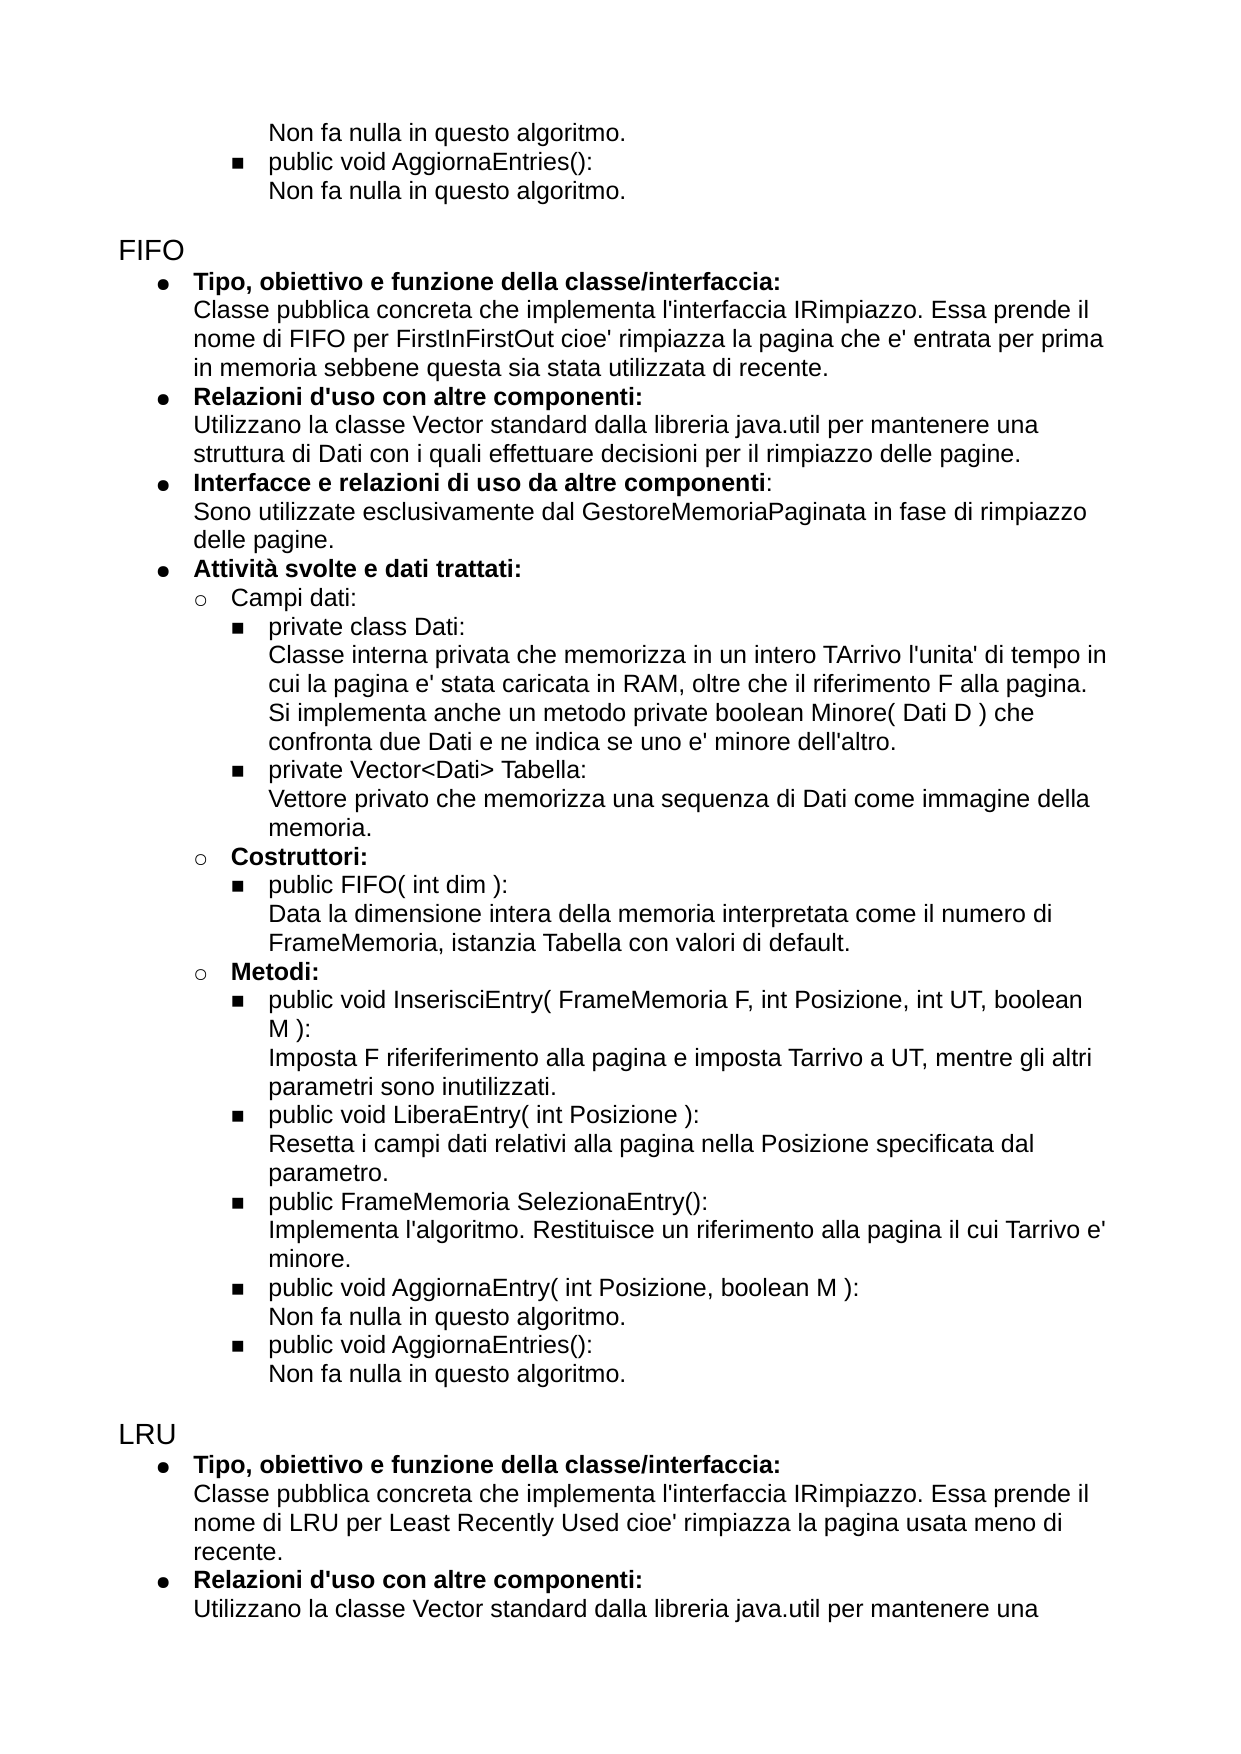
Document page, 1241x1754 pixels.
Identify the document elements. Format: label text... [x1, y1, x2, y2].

list Costruttori: [193, 842, 1122, 870]
list Metodi: [193, 957, 1122, 985]
text LRU [118, 1388, 1122, 1450]
list Interfacce e relazioni di uso da altre componenti: Sono utilizzate esclusivamente dal GestoreMemoriaPaginata in fase di rimpiazzo delle pagine. [156, 468, 1122, 554]
list Tipo, obiettivo e funzione della classe/interfaccia: Classe pubblica concreta che implementa l'interfaccia IRimpiazzo. Essa prende il nome di FIFO per FirstInFirstOut cioe' rimpiazza la pagina che e' entrata per prima in memoria sebbene questa sia stata utilizzata di recente. [156, 267, 1122, 382]
list Classe interna privata che memorizza in un intero TArrivo l'unita' di tempo in cui la pagina e' stata caricata in RAM, oltre che il riferimento F alla pagina. [231, 640, 1122, 698]
list public FrameMemoria SelezionaEntry(): [231, 1187, 1122, 1215]
list private Vector<Dati> Tabella: Vettore privato che memorizza una sequenza di Dati come immagine della memoria. [231, 755, 1122, 842]
list Imposta F riferiferimento alla pagina e imposta Tarrivo a UT, mentre gli altri parametri sono inutilizzati. [231, 1043, 1122, 1100]
list public void LiberaEntry( int Posizione ): Resetta i campi dati relativi alla pagina nella Posizione specificata dal parametro. [231, 1100, 1122, 1187]
list public void AggiornaEntries(): Non fa nulla in questo algoritmo. [231, 147, 1122, 204]
list Campi dati: [193, 583, 1122, 612]
list Attività svolte e dati trattati: [156, 554, 1122, 583]
list Tipo, obiettivo e funzione della classe/interfaccia: Classe pubblica concreta che implementa l'interfaccia IRimpiazzo. Essa prende il nome di LRU per Least Recently Used cioe' rimpiazza la pagina usata meno di recente. [156, 1450, 1122, 1565]
list private class Dati: [231, 612, 1122, 640]
text FIFO [118, 233, 1122, 267]
list public void InserisciEntry( FrameMemoria F, int Posizione, int UT, boolean M ): [231, 985, 1122, 1043]
list Relazioni d'uso con altre componenti: Utilizzano la classe Vector standard dalla libreria java.util per mantenere una struttura di Dati con i quali effettuare decisioni per il rimpiazzo delle pagine. [156, 382, 1122, 468]
list public void AggiornaEntry( int Posizione, boolean M ): [231, 1273, 1122, 1302]
list Relazioni d'uso con altre componenti: Utilizzano la classe Vector standard dalla libreria java.util per mantenere una [156, 1565, 1122, 1623]
list public void AggiornaEntries(): Non fa nulla in questo algoritmo. [231, 1330, 1122, 1388]
list public FIFO( int dim ): Data la dimensione intera della memoria interpretata come il numero di FrameMemoria, istanzia Tabella con valori di default. [231, 870, 1122, 957]
list Implementa l'algoritmo. Restituisce un riferimento alla pagina il cui Tarrivo e' minore. [231, 1215, 1122, 1273]
list Non fa nulla in questo algoritmo. [231, 1302, 1122, 1330]
list Si implementa anche un metodo private boolean Minore( Dati D ) che confronta due Dati e ne indica se uno e' minore dell'altro. [231, 698, 1122, 755]
list Non fa nulla in questo algoritmo. [231, 118, 1122, 147]
